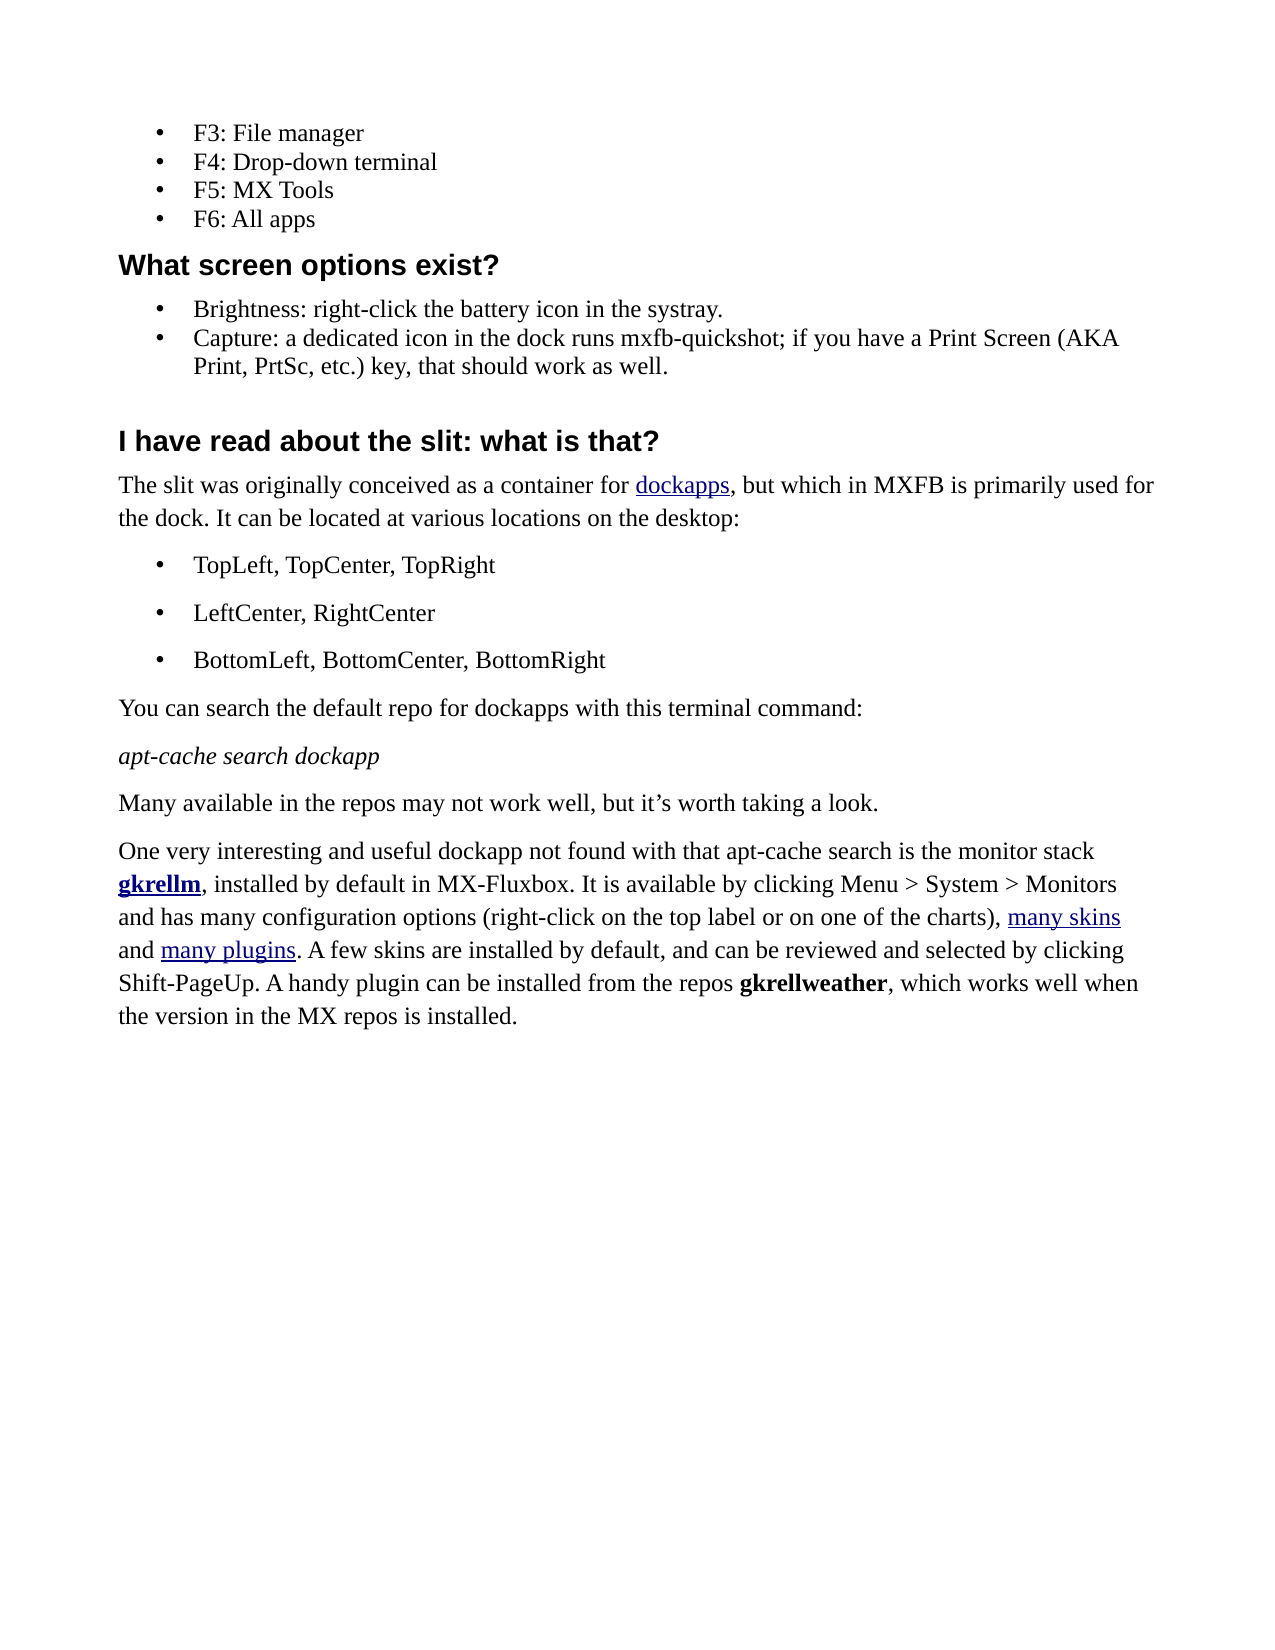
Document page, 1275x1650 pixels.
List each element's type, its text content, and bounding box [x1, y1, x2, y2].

text One very interesting and useful dockapp not found with that apt-cache search is the monitor stack gkrellm, installed by default in MX-Fluxbox. It is available by clicking Menu > System > Monitors and has many configuration options (right-click on the top label or on one of the charts), many skins and many plugins. A few skins are installed by default, and can be reviewed and selected by clicking Shift-PageUp. A handy plugin can be installed from the repos gkrellweather, which works well when the version in the MX repos is installed. [118, 836, 1157, 1030]
text The slit was originally conceived as a container for dockapps, but which in MXFB is primarily used for the dock. It can be located at various locations on the desktop: [118, 470, 1157, 532]
list F5: MX Tools [156, 176, 1157, 204]
subtitle I have read about the slit: what is that? [118, 423, 1157, 457]
text apt-cache search dockapp [118, 741, 1157, 769]
list F6: All apps [156, 204, 1157, 233]
list F4: Drop-down terminal [156, 147, 1157, 176]
subtitle What screen options exist? [118, 248, 1157, 281]
list BottomLeft, BottomCenter, BottomRight [156, 646, 1157, 674]
list LeftCenter, RightCenter [156, 598, 1157, 627]
list F3: File manager [156, 118, 1157, 147]
list TopLeft, TopCenter, TopRight [156, 550, 1157, 579]
text Many available in the repos may not work well, but it’s worth taking a look. [118, 788, 1157, 817]
list Brightness: right-click the battery icon in the systray. [156, 294, 1157, 323]
list Capture: a dedicated icon in the dock runs mxfb-quickshot; if you have a Print Screen (AKA Print, PrtSc, etc.) key, that should work as well. [156, 323, 1157, 380]
text You can search the default repo for dockapps with this terminal command: [118, 693, 1157, 722]
